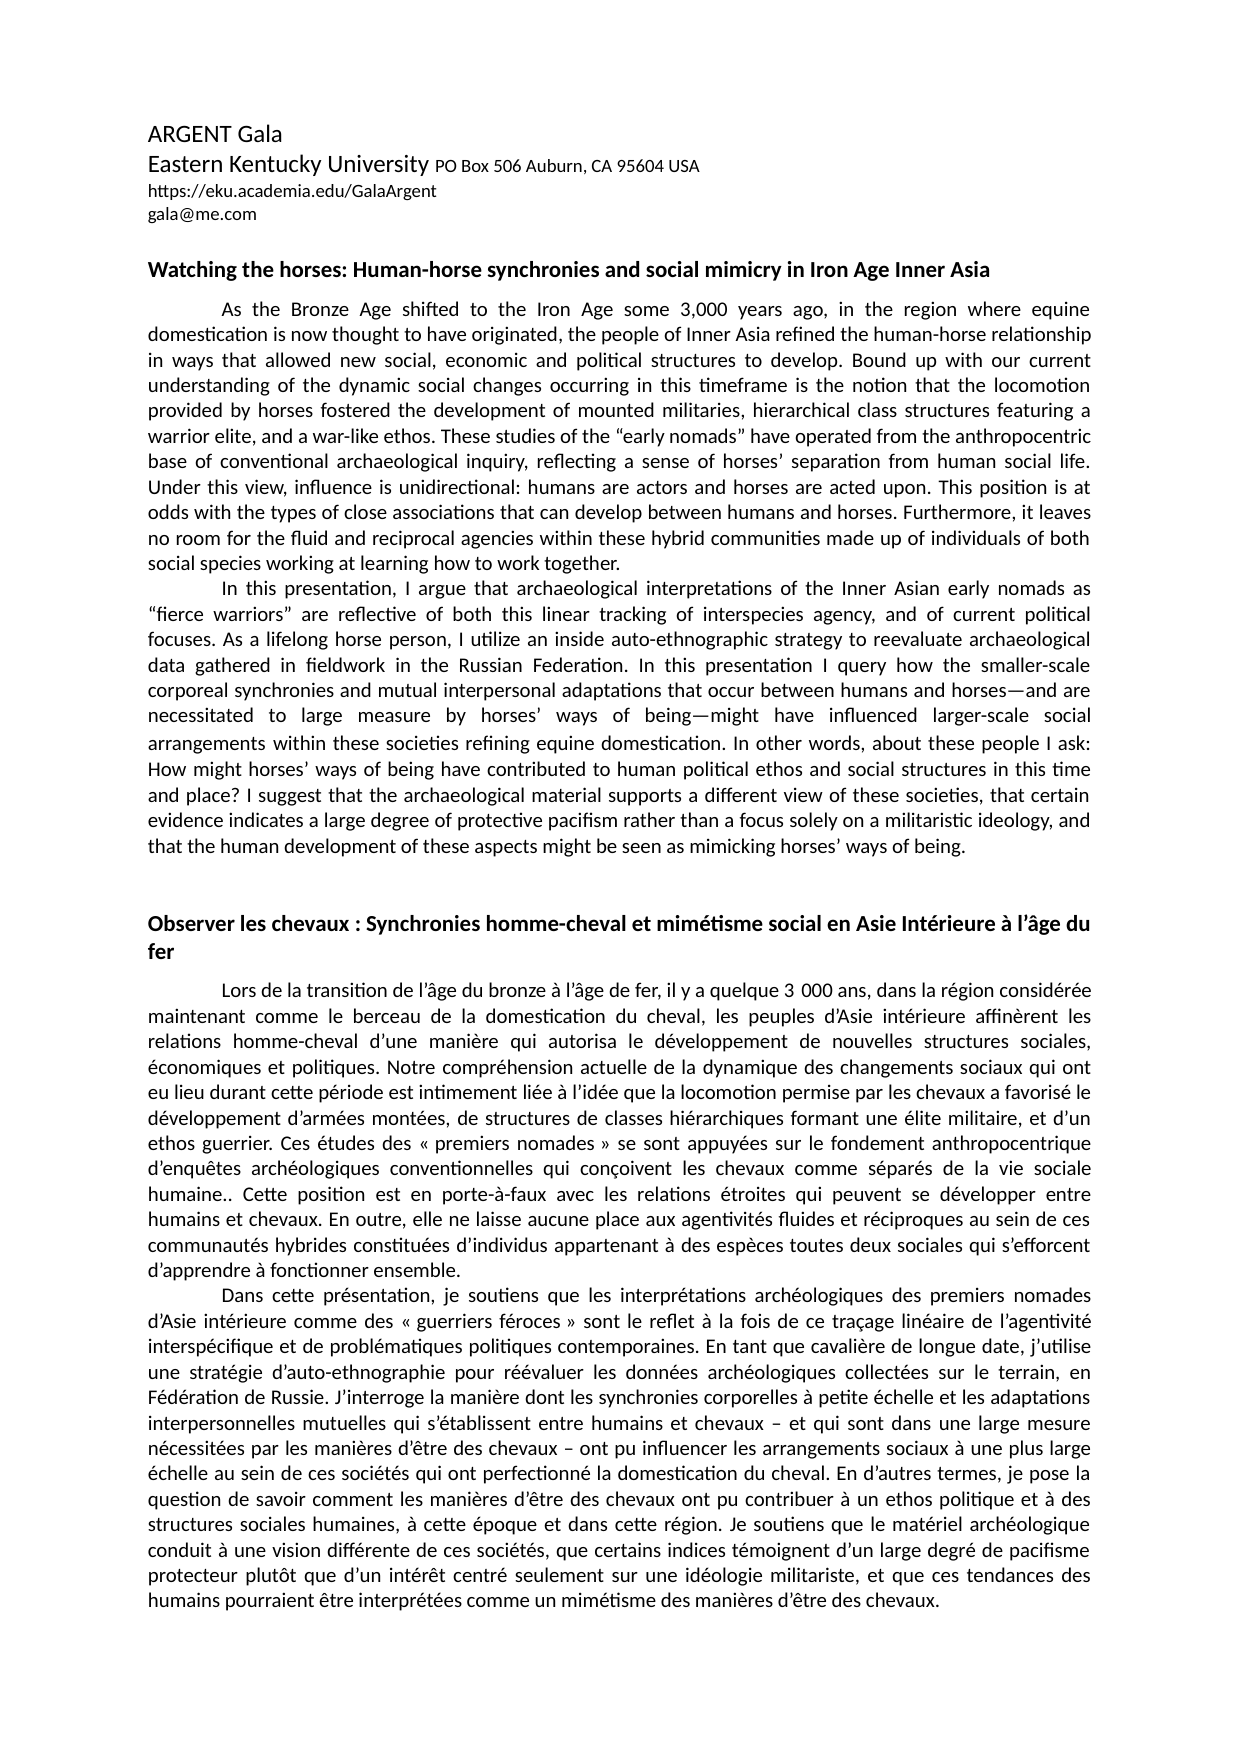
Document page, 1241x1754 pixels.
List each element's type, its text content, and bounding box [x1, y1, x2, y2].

text In this presentation, I argue that archaeological interpretations of the Inner Asian early nomads as “fierce warriors” are reflective of both this linear tracking of interspecies agency, and of current political focuses. As a lifelong horse person, I utilize an inside auto-ethnographic strategy to reevaluate archaeological data gathered in fieldwork in the Russian Federation. In this presentation I query how the smaller-scale corporeal synchronies and mutual interpersonal adaptations that occur between humans and horses—and are necessitated to large measure by horses’ ways of being—might have influenced larger-scale social arrangements within these societies refining equine domestication. In other words, about these people I ask: How might horses’ ways of being have contributed to human political ethos and social structures in this time and place? I suggest that the archaeological material supports a different view of these societies, that certain evidence indicates a large degree of protective pacifism rather than a focus solely on a militaristic ideology, and that the human development of these aspects might be seen as mimicking horses’ ways of being. [148, 576, 1092, 858]
text Watching the horses: Human-horse synchronies and social mimicry in Iron Age Inner Asia [148, 256, 1092, 283]
text ARGENT Gala [148, 118, 1092, 149]
text As the Bronze Age shifted to the Iron Age some 3,000 years ago, in the region where equine domestication is now thought to have originated, the people of Inner Asia refined the human-horse relationship in ways that allowed new social, economic and political structures to develop. Bound up with our current understanding of the dynamic social changes occurring in this timeframe is the notion that the locomotion provided by horses fostered the development of mounted militaries, hierarchical class structures featuring a warrior elite, and a war-like ethos. These studies of the “early nomads” have operated from the anthropocentric base of conventional archaeological inquiry, reflecting a sense of horses’ separation from human social life. Under this view, influence is unidirectional: humans are actors and horses are acted upon. This position is at odds with the types of close associations that can develop between humans and horses. Furthermore, it leaves no room for the fluid and reciprocal agencies within these hybrid communities made up of individuals of both social species working at learning how to work together. [148, 296, 1092, 576]
text gala@me.com [148, 202, 1092, 225]
text https://eku.academia.edu/GalaArgent [148, 179, 1092, 202]
text Dans cette présentation, je soutiens que les interprétations archéologiques des premiers nomades d’Asie intérieure comme des « guerriers féroces » sont le reflet à la fois de ce traçage linéaire de l’agentivité interspécifique et de problématiques politiques contemporaines. En tant que cavalière de longue date, j’utilise une stratégie d’auto-ethnographie pour réévaluer les données archéologiques collectées sur le terrain, en Fédération de Russie. J’interroge la manière dont les synchronies corporelles à petite échelle et les adaptations interpersonnelles mutuelles qui s’établissent entre humains et chevaux – et qui sont dans une large mesure nécessitées par les manières d’être des chevaux – ont pu influencer les arrangements sociaux à une plus large échelle au sein de ces sociétés qui ont perfectionné la domestication du cheval. En d’autres termes, je pose la question de savoir comment les manières d’être des chevaux ont pu contribuer à un ethos politique et à des structures sociales humaines, à cette époque et dans cette région. Je soutiens que le matériel archéologique conduit à une vision différente de ces sociétés, que certains indices témoignent d’un large degré de pacifisme protecteur plutôt que d’un intérêt centré seulement sur une idéologie militariste, et que ces tendances des humains pourraient être interprétées comme un mimétisme des manières d’être des chevaux. [148, 1283, 1092, 1613]
text Eastern Kentucky University PO Box 506 Auburn, CA 95604 USA [148, 149, 1092, 179]
text Lors de la transition de l’âge du bronze à l’âge de fer, il y a quelque 3 000 ans, dans la région considérée maintenant comme le berceau de la domestication du cheval, les peuples d’Asie intérieure affinèrent les relations homme-cheval d’une manière qui autorisa le développement de nouvelles structures sociales, économiques et politiques. Notre compréhension actuelle de la dynamique des changements sociaux qui ont eu lieu durant cette période est intimement liée à l’idée que la locomotion permise par les chevaux a favorisé le développement d’armées montées, de structures de classes hiérarchiques formant une élite militaire, et d’un ethos guerrier. Ces études des « premiers nomades » se sont appuyées sur le fondement anthropocentrique d’enquêtes archéologiques conventionnelles qui conçoivent les chevaux comme séparés de la vie sociale humaine.. Cette position est en porte-à-faux avec les relations étroites qui peuvent se développer entre humains et chevaux. En outre, elle ne laisse aucune place aux agentivités fluides et réciproques au sein de ces communautés hybrides constituées d’individus appartenant à des espèces toutes deux sociales qui s’efforcent d’apprendre à fonctionner ensemble. [148, 978, 1092, 1283]
text Observer les chevaux : Synchronies homme-cheval et mimétisme social en Asie Intérieure à l’âge du fer [148, 909, 1092, 965]
